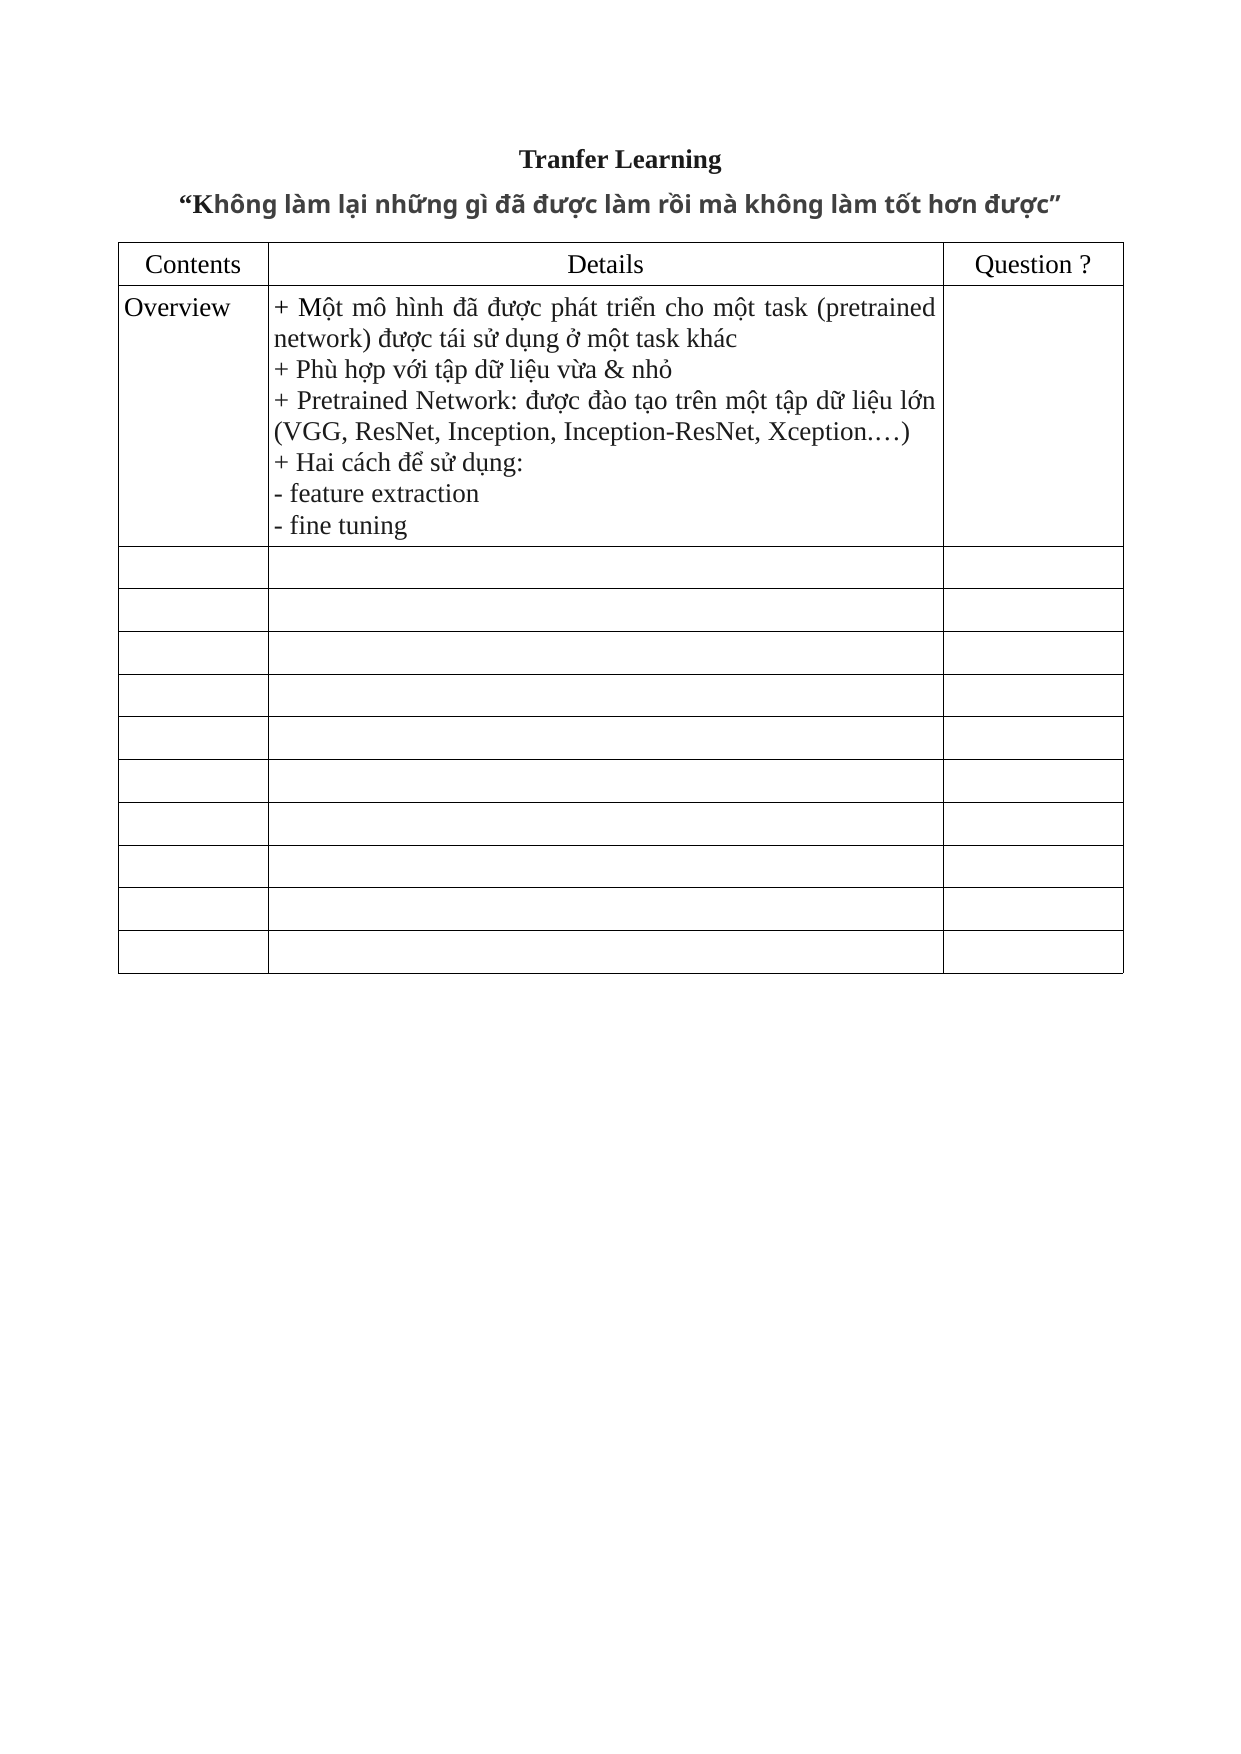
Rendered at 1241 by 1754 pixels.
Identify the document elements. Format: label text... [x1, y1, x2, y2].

table_cell [119, 888, 268, 930]
table_cell [119, 803, 268, 844]
table_cell [944, 286, 1123, 546]
table_cell [944, 760, 1123, 802]
table_header Details [269, 243, 943, 285]
table_cell [944, 846, 1123, 887]
table_cell [269, 589, 943, 631]
table_cell [119, 547, 268, 588]
table_cell [269, 717, 943, 759]
table_cell [119, 846, 268, 887]
table_cell [269, 547, 943, 588]
table_cell [944, 931, 1123, 973]
table_cell [944, 632, 1123, 674]
table_cell [269, 888, 943, 930]
table_cell [944, 675, 1123, 716]
table_cell [269, 632, 943, 674]
table_cell [269, 803, 943, 844]
subtitle Tranfer Learning [118, 143, 1122, 174]
text “Không làm lại những gì đã được làm rồi mà không làm tốt hơn được” [118, 187, 1122, 221]
table_cell Overview [119, 286, 268, 546]
table_cell + Một mô hình đã được phát triển cho một task (pretrained network) được tái sử dụng ở một task khác + Phù hợp với tập dữ liệu vừa & nhỏ + Pretrained Network: được đào tạo trên một tập dữ liệu lớn (VGG, ResNet, Inception, Inception-ResNet, Xception.…) + Hai cách để sử dụng: - feature extraction - fine tuning [269, 286, 943, 546]
table_cell [269, 760, 943, 802]
table_cell [944, 589, 1123, 631]
table_cell [119, 760, 268, 802]
table_cell [119, 717, 268, 759]
table_header Contents [119, 243, 268, 285]
table_cell [119, 931, 268, 973]
table_cell [269, 846, 943, 887]
table_cell [269, 675, 943, 716]
table_cell [269, 931, 943, 973]
table_cell [119, 632, 268, 674]
table_header Question ? [944, 243, 1123, 285]
table_cell [944, 803, 1123, 844]
table_cell [119, 589, 268, 631]
table_cell [944, 717, 1123, 759]
table_cell [944, 547, 1123, 588]
table_cell [944, 888, 1123, 930]
table_cell [119, 675, 268, 716]
